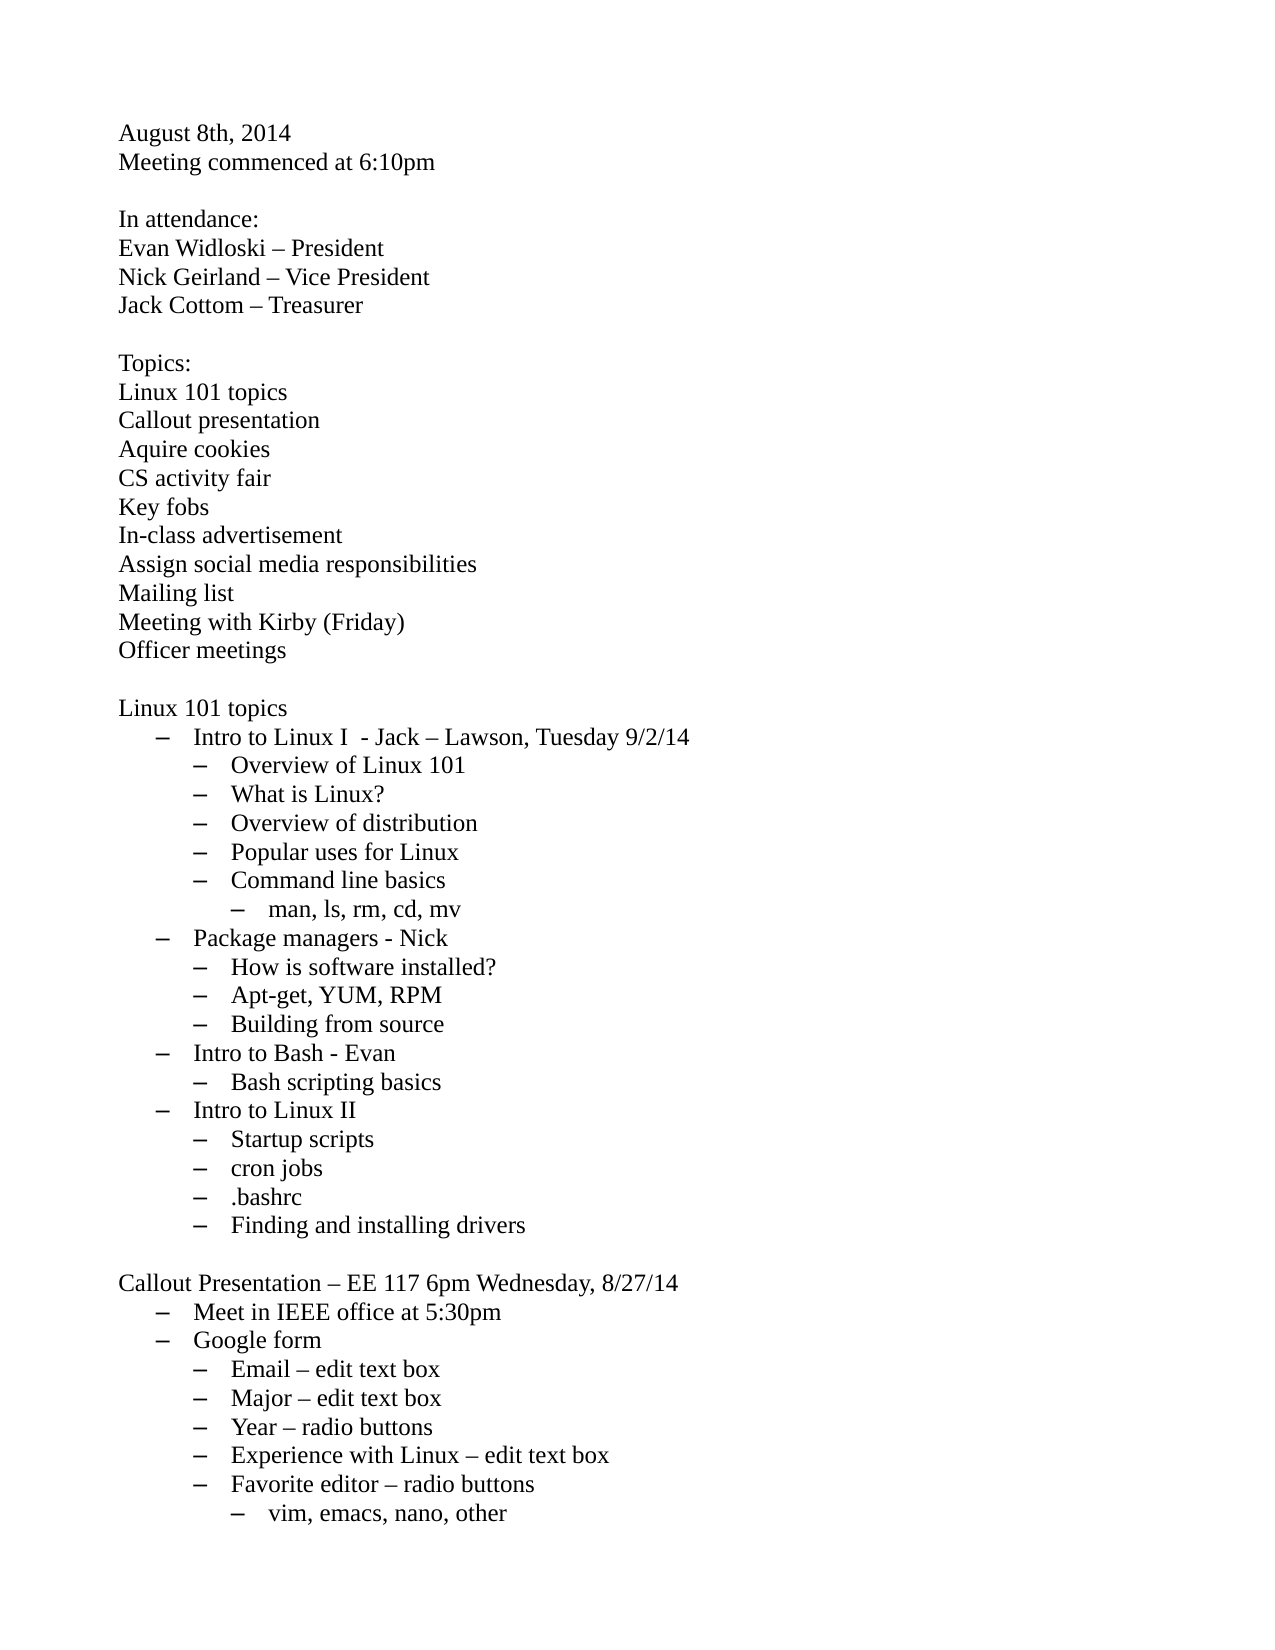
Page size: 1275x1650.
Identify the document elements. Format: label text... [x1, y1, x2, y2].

text Callout presentation [118, 406, 1157, 434]
text In-class advertisement [118, 521, 1157, 549]
text In attendance: [118, 204, 1157, 233]
text Callout Presentation – EE 117 6pm Wednesday, 8/27/14 [118, 1268, 1157, 1297]
list Year – radio buttons [193, 1412, 1157, 1441]
list Overview of distribution [193, 808, 1157, 837]
list Intro to Bash - Evan [156, 1038, 1157, 1067]
list Finding and installing drivers [193, 1211, 1157, 1239]
list Meet in IEEE office at 5:30pm [156, 1297, 1157, 1326]
list vim, emacs, nano, other [231, 1498, 1157, 1527]
text Aquire cookies [118, 434, 1157, 463]
text Assign social media responsibilities [118, 549, 1157, 578]
text Mailing list [118, 578, 1157, 607]
text Officer meetings [118, 636, 1157, 664]
list Experience with Linux – edit text box [193, 1441, 1157, 1469]
list Google form [156, 1326, 1157, 1354]
list Apt-get, YUM, RPM [193, 981, 1157, 1009]
text CS activity fair [118, 463, 1157, 492]
text Evan Widloski – President [118, 233, 1157, 262]
list Command line basics [193, 866, 1157, 894]
list cron jobs [193, 1153, 1157, 1182]
text August 8th, 2014 [118, 118, 1157, 147]
text Meeting commenced at 6:10pm [118, 147, 1157, 176]
text Jack Cottom – Treasurer [118, 291, 1157, 319]
text Meeting with Kirby (Friday) [118, 607, 1157, 636]
text Key fobs [118, 492, 1157, 521]
list Intro to Linux I - Jack – Lawson, Tuesday 9/2/14 [156, 722, 1157, 751]
list Package managers - Nick [156, 923, 1157, 952]
list Building from source [193, 1009, 1157, 1038]
list .bashrc [193, 1182, 1157, 1211]
text Linux 101 topics [118, 377, 1157, 406]
list Popular uses for Linux [193, 837, 1157, 866]
text Linux 101 topics [118, 693, 1157, 722]
list Intro to Linux II [156, 1096, 1157, 1124]
list What is Linux? [193, 779, 1157, 808]
list Bash scripting basics [193, 1067, 1157, 1096]
list Overview of Linux 101 [193, 751, 1157, 779]
list Startup scripts [193, 1124, 1157, 1153]
list Favorite editor – radio buttons [193, 1469, 1157, 1498]
list Email – edit text box [193, 1354, 1157, 1383]
text Topics: [118, 348, 1157, 377]
text Nick Geirland – Vice President [118, 262, 1157, 291]
list man, ls, rm, cd, mv [231, 894, 1157, 923]
list Major – edit text box [193, 1383, 1157, 1412]
list How is software installed? [193, 952, 1157, 981]
